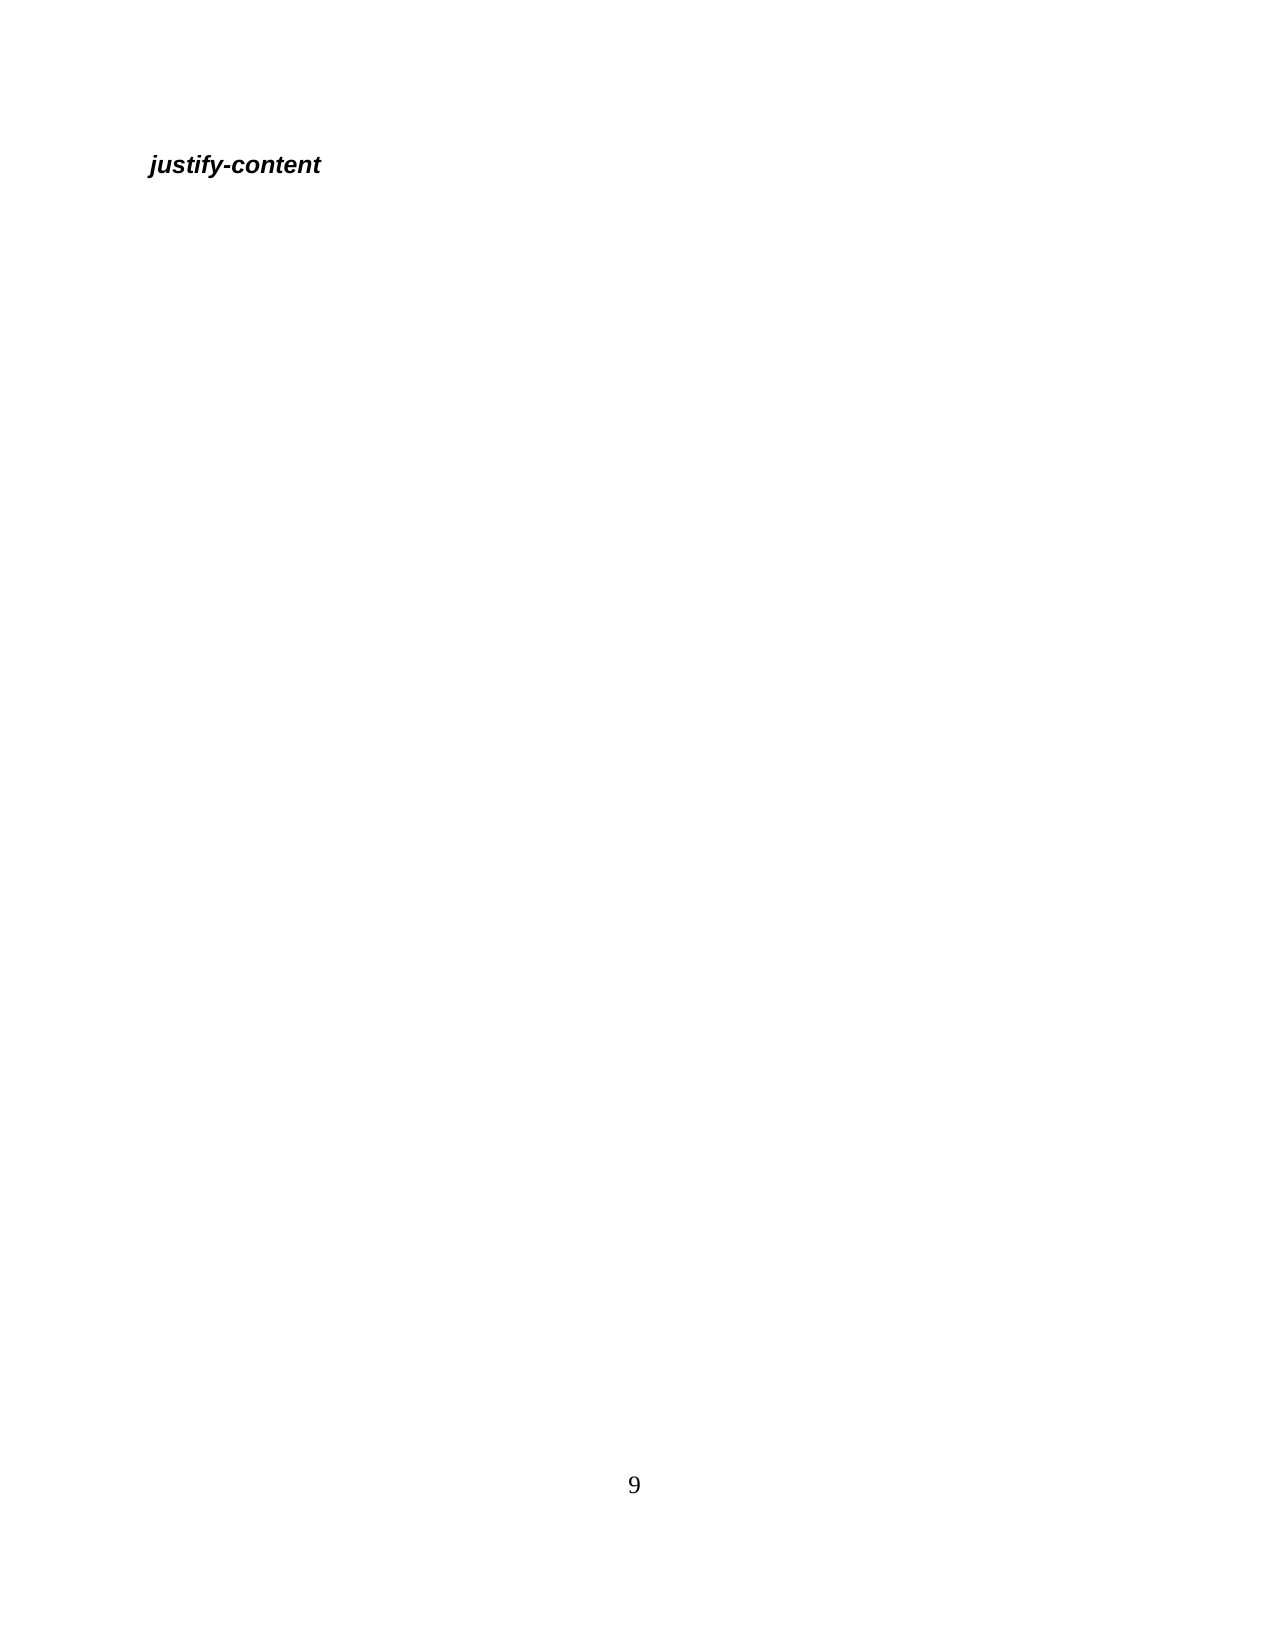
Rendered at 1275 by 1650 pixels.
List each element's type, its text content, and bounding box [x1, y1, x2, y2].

subtitle justify-content [150, 150, 1125, 178]
